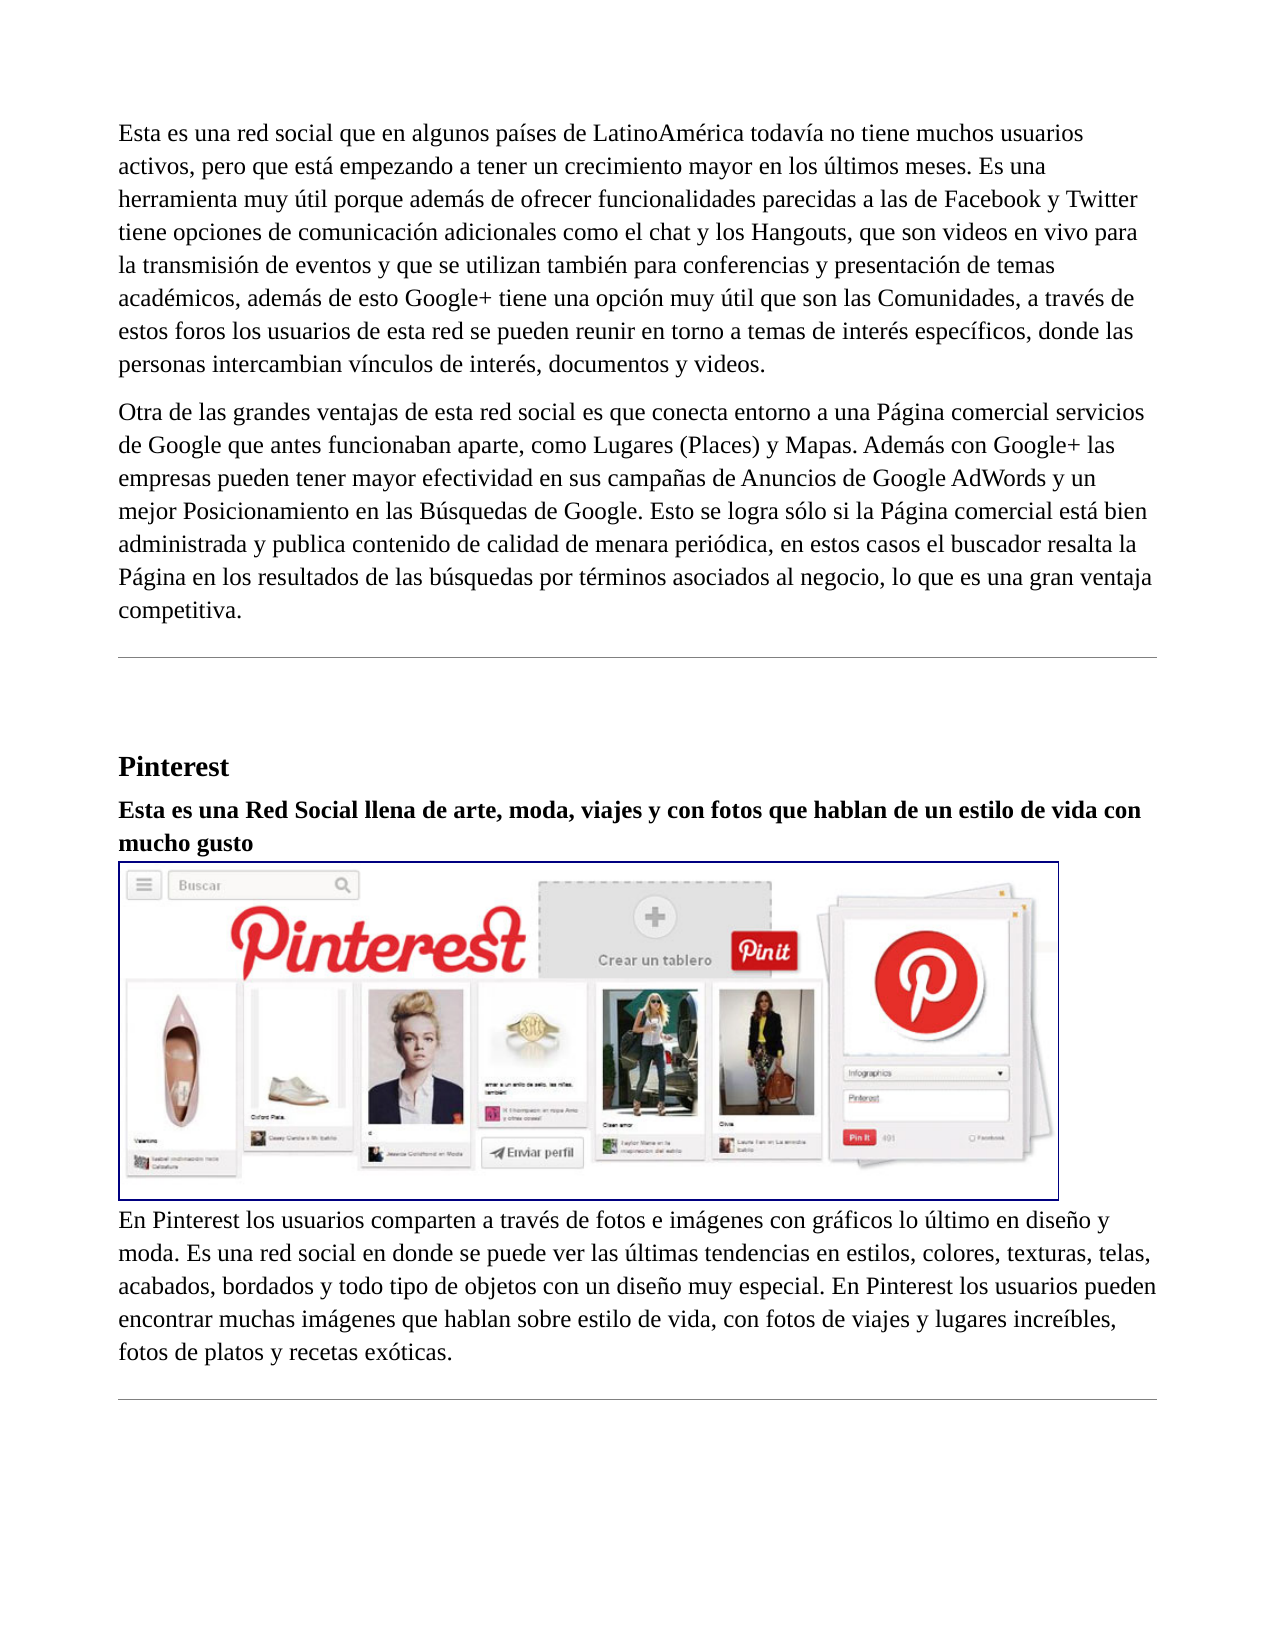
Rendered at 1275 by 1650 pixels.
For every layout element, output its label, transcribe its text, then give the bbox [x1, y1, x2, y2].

subtitle Pinterest [118, 749, 1157, 782]
text Esta es una Red Social llena de arte, moda, viajes y con fotos que hablan de un estilo de vida con mucho gusto En Pinterest los usuarios comparten a través de fotos e imágenes con gráficos lo último en diseño y moda. Es una red social en donde se puede ver las últimas tendencias en estilos, colores, texturas, telas, acabados, bordados y todo tipo de objetos con un diseño muy especial. En Pinterest los usuarios pueden encontrar muchas imágenes que hablan sobre estilo de vida, con fotos de viajes y lugares increíbles, fotos de platos y recetas exóticas. [118, 795, 1157, 1366]
text Otra de las grandes ventajas de esta red social es que conecta entorno a una Página comercial servicios de Google que antes funcionaban aparte, como Lugares (Places) y Mapas. Además con Google+ las empresas pueden tener mayor efectividad en sus campañas de Anuncios de Google AdWords y un mejor Posicionamiento en las Búsquedas de Google. Esto se logra sólo si la Página comercial está bien administrada y publica contenido de calidad de menara periódica, en estos casos el buscador resalta la Página en los resultados de las búsquedas por términos asociados al negocio, lo que es una gran ventaja competitiva. [118, 397, 1157, 624]
text Esta es una red social que en algunos países de LatinoAmérica todavía no tiene muchos usuarios activos, pero que está empezando a tener un crecimiento mayor en los últimos meses. Es una herramienta muy útil porque además de ofrecer funcionalidades parecidas a las de Facebook y Twitter tiene opciones de comunicación adicionales como el chat y los Hangouts, que son videos en vivo para la transmisión de eventos y que se utilizan también para conferencias y presentación de temas académicos, además de esto Google+ tiene una opción muy útil que son las Comunidades, a través de estos foros los usuarios de esta red se pueden reunir en torno a temas de interés específicos, donde las personas intercambian vínculos de interés, documentos y videos. [118, 118, 1157, 378]
picture [120, 863, 1058, 1199]
